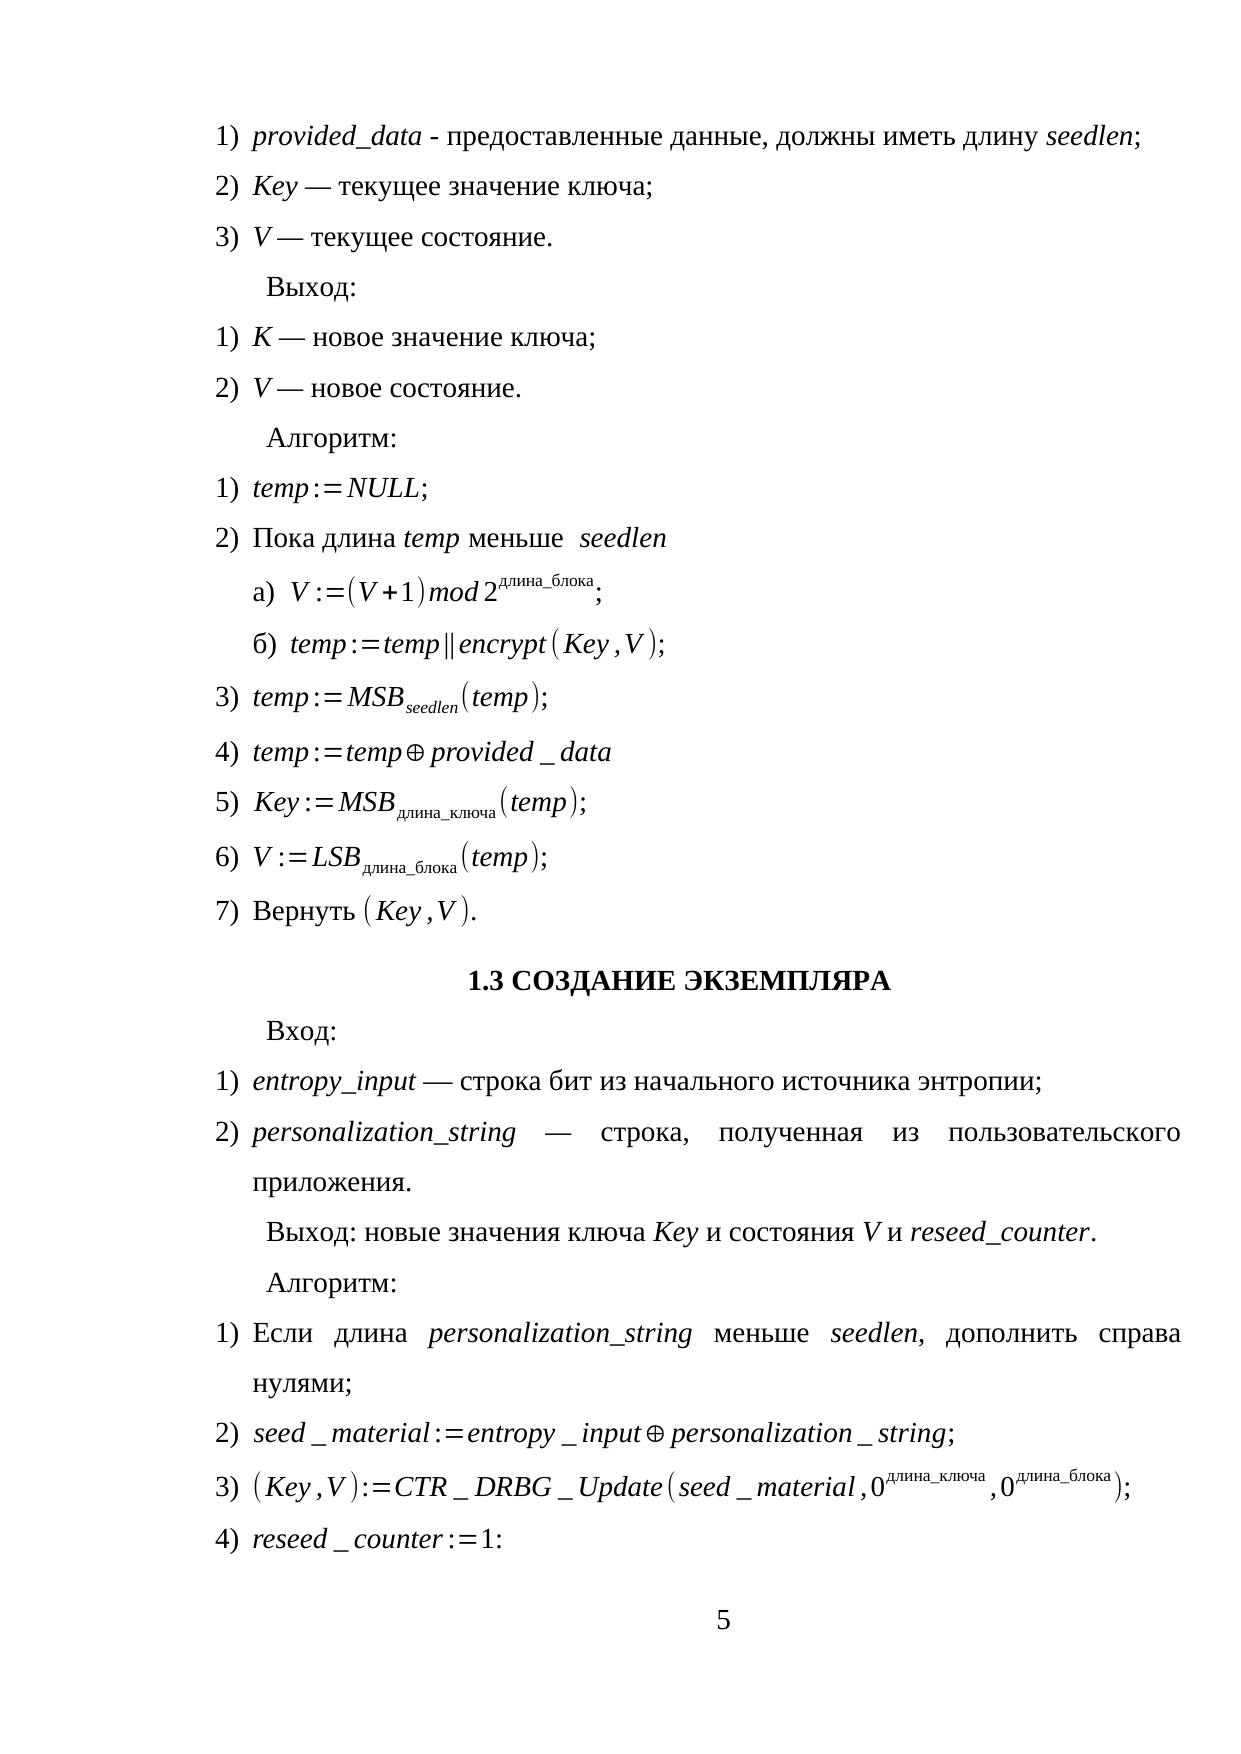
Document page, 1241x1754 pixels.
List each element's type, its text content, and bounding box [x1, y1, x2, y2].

list ; [252, 571, 1181, 610]
text Алгоритм: [177, 1265, 1181, 1298]
list ; [215, 470, 1181, 504]
list V — текущее состояние. [215, 219, 1181, 252]
list ; [215, 1416, 1181, 1449]
list ; [215, 839, 1181, 877]
list : [215, 1522, 1181, 1555]
list ; [215, 679, 1181, 717]
list Вернуть . [215, 893, 1181, 929]
list Пока длина меньше [215, 521, 1181, 554]
list ; [215, 784, 1181, 822]
list ; [252, 627, 1181, 662]
text Выход: новые значения ключа Key и состояния V и reseed_counter. [177, 1214, 1181, 1248]
list V — новое состояние. [215, 370, 1181, 403]
list Key — текущее значение ключа; [215, 168, 1181, 202]
list Если длина personalization_string меньше seedlen, дополнить справа нулями; [215, 1315, 1181, 1399]
list provided_data - предоставленные данные, должны иметь длину seedlen; [215, 118, 1181, 152]
text Алгоритм: [177, 420, 1181, 453]
list entropy_input — строка бит из начального источника энтропии; [215, 1063, 1181, 1097]
list personalization_string — строка, полученная из пользовательского приложения. [215, 1114, 1181, 1198]
list K — новое значение ключа; [215, 319, 1181, 353]
subtitle 1.3 СОЗДАНИЕ ЭКЗЕМПЛЯРА [177, 963, 1181, 996]
list ; [215, 1466, 1181, 1505]
text Вход: [177, 1013, 1181, 1047]
text Выход: [177, 269, 1181, 303]
